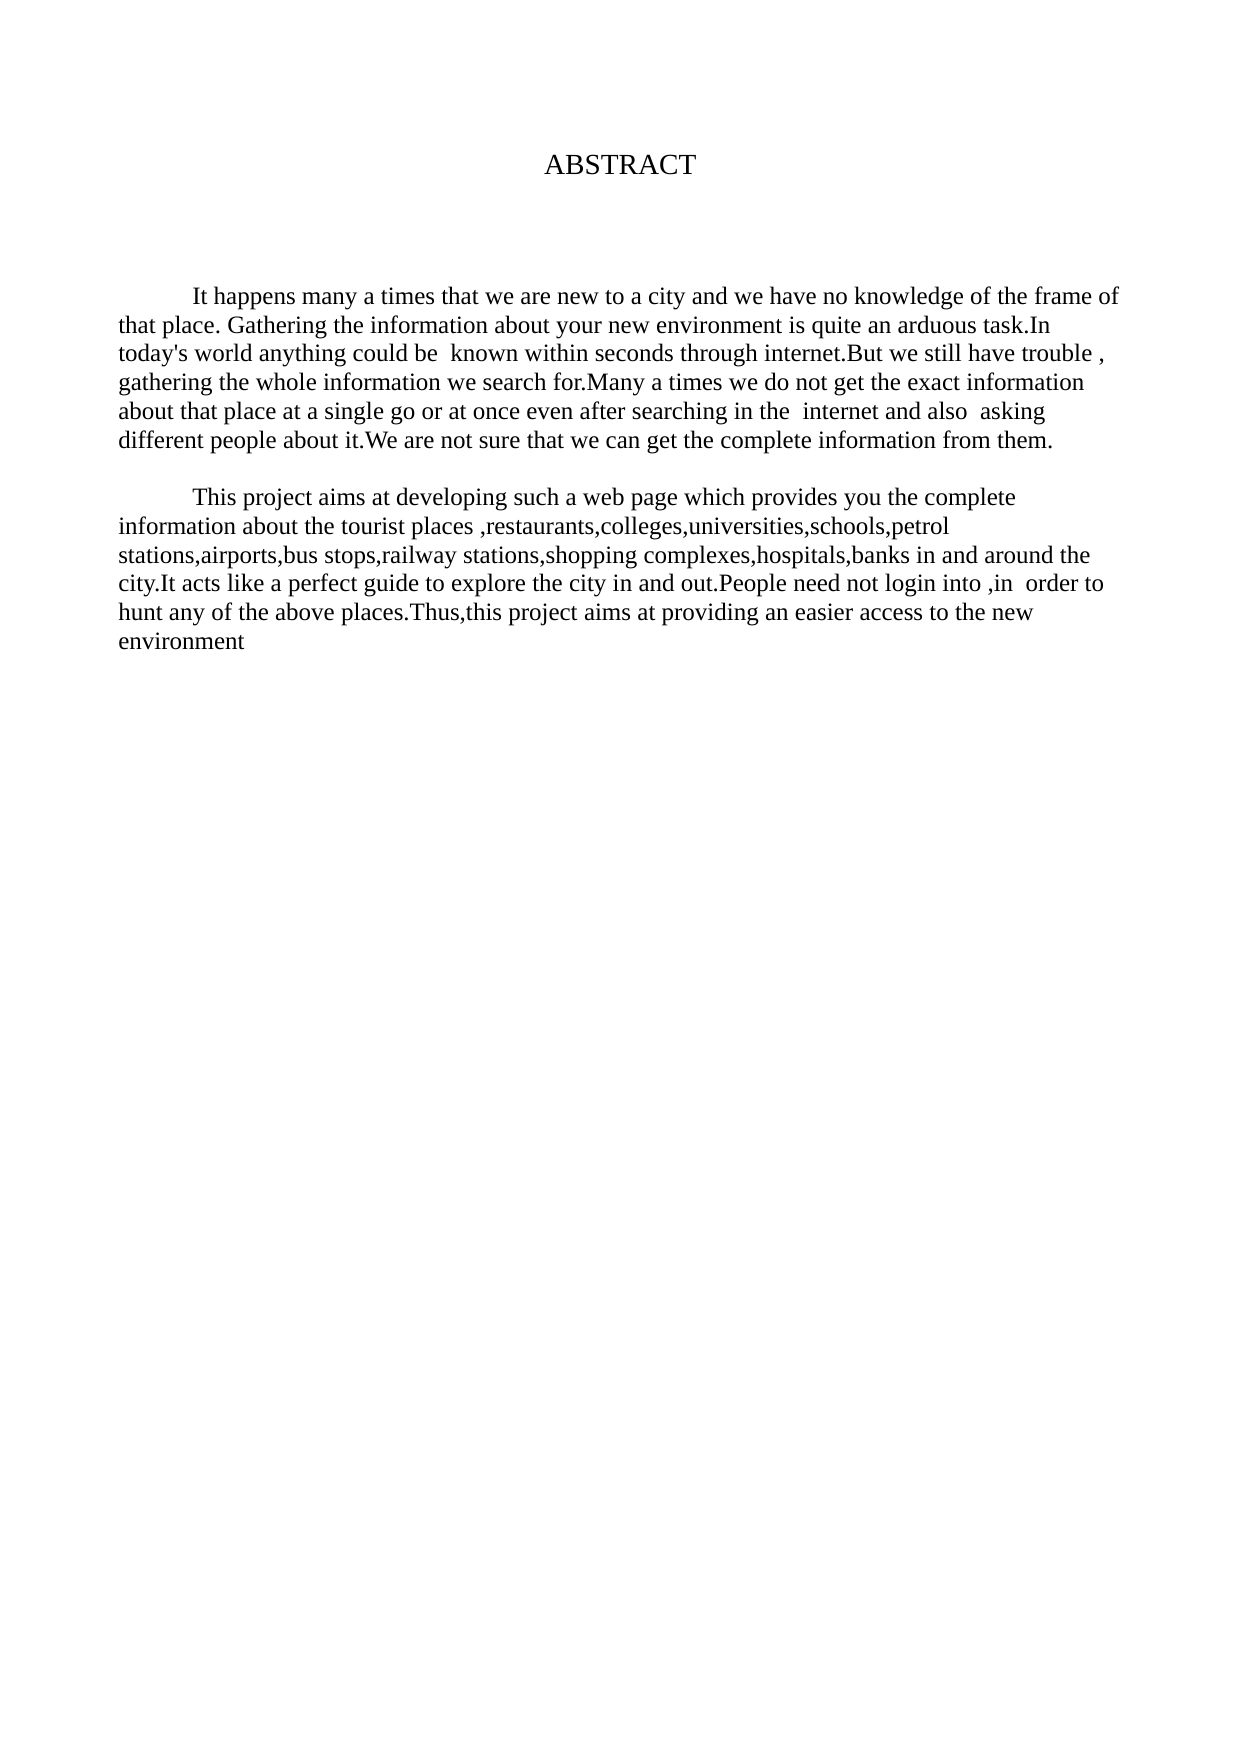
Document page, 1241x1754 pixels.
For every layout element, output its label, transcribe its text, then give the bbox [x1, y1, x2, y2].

text This project aims at developing such a web page which provides you the complete information about the tourist places ,restaurants,colleges,universities,schools,petrol stations,airports,bus stops,railway stations,shopping complexes,hospitals,banks in and around the city.It acts like a perfect guide to explore the city in and out.People need not login into ,in order to hunt any of the above places.Thus,this project aims at providing an easier access to the new environment [118, 482, 1122, 655]
text ABSTRACT [118, 147, 1122, 180]
text It happens many a times that we are new to a city and we have no knowledge of the frame of that place. Gathering the information about your new environment is quite an arduous task.In today's world anything could be known within seconds through internet.But we still have trouble , gathering the whole information we search for.Many a times we do not get the exact information about that place at a single go or at once even after searching in the internet and also asking different people about it.We are not sure that we can get the complete information from them. [118, 281, 1122, 453]
